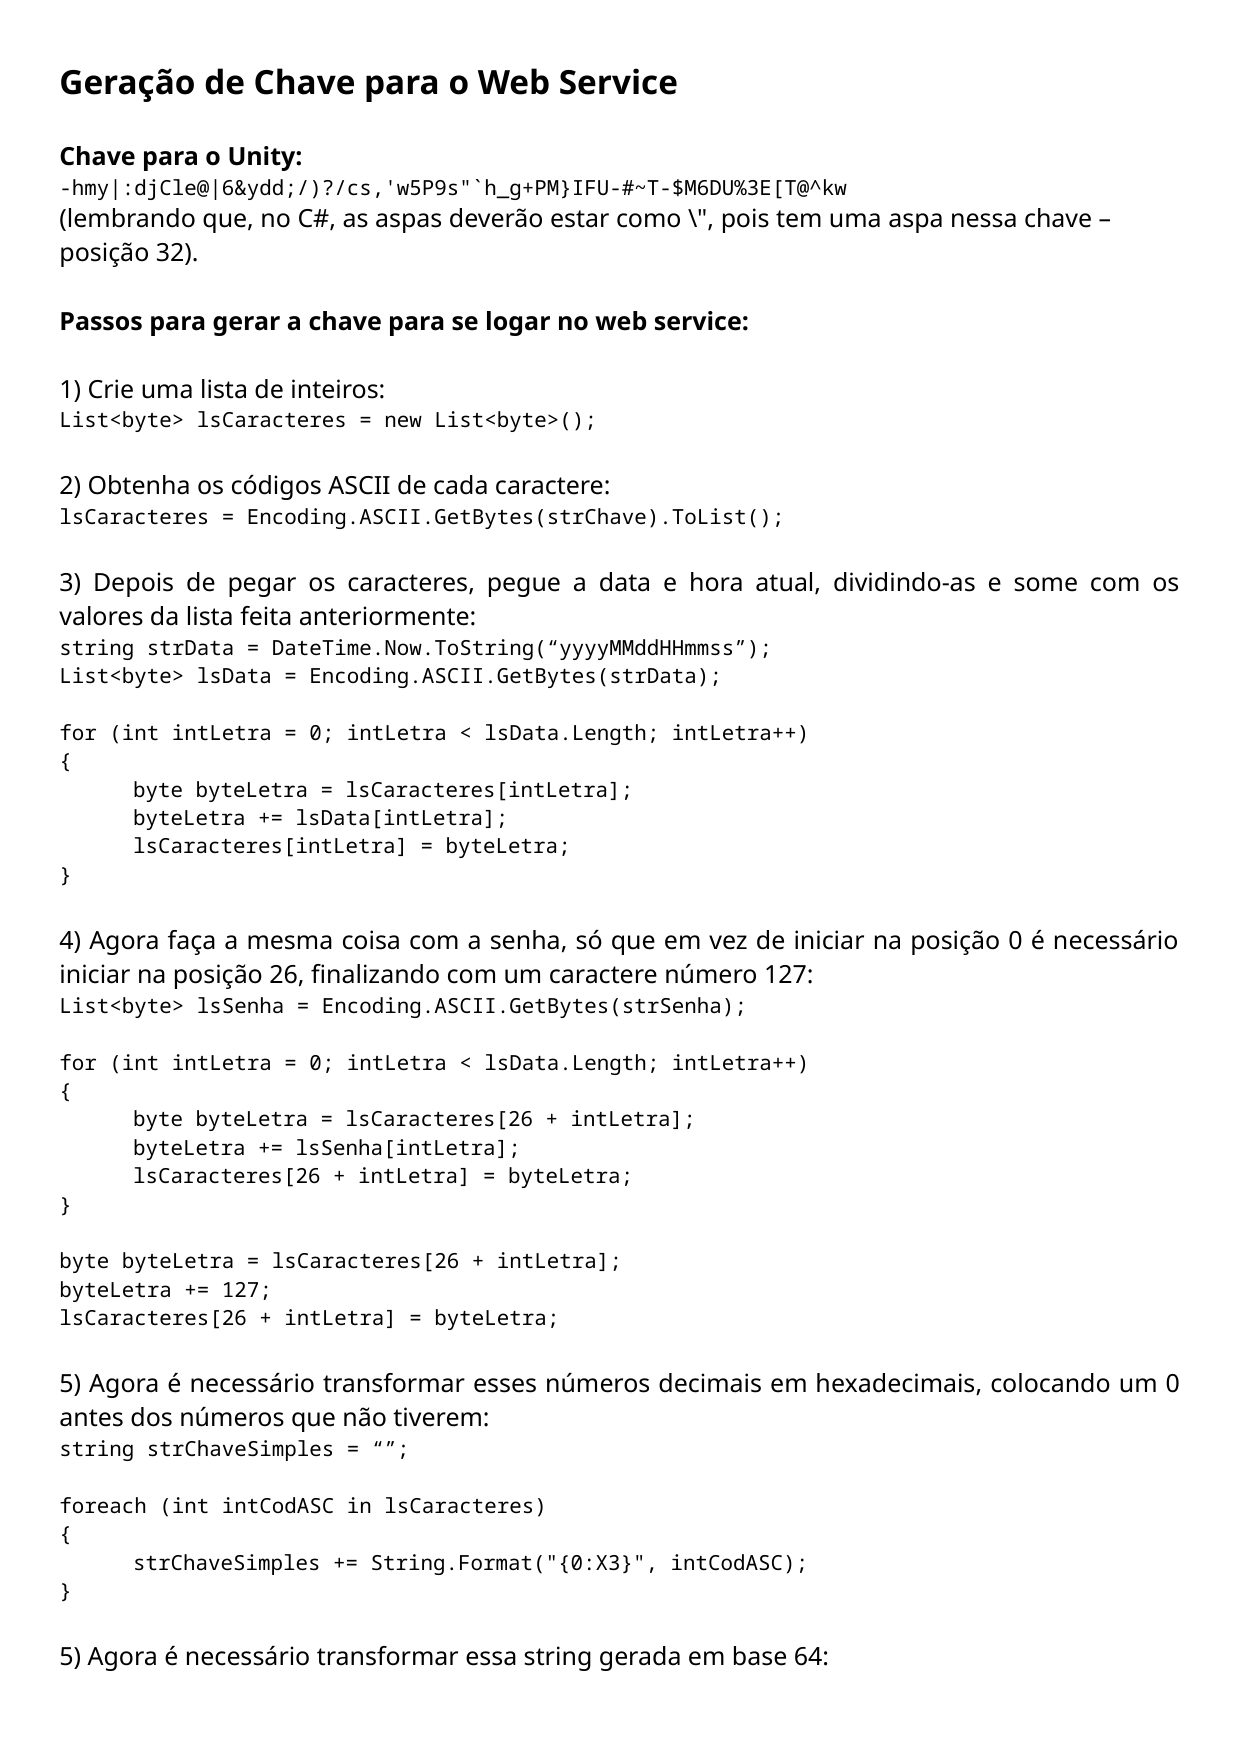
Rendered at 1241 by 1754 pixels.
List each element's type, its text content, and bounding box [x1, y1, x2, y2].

text string strChaveSimples = “”; [59, 1434, 1181, 1463]
text lsCaracteres[26 + intLetra] = byteLetra; [59, 1161, 1181, 1190]
text string strData = DateTime.Now.ToString(“yyyyMMddHHmmss”); [59, 633, 1181, 661]
text foreach (int intCodASC in lsCaracteres) [59, 1491, 1181, 1519]
text List<byte> lsSenha = Encoding.ASCII.GetBytes(strSenha); [59, 991, 1181, 1019]
text List<byte> lsCaracteres = new List<byte>(); [59, 405, 1181, 434]
text for (int intLetra = 0; intLetra < lsData.Length; intLetra++) [59, 718, 1181, 746]
text -hmy|:djCle@|6&ydd;/)?/cs,'w5P9s"`h_g+PM}IFU-#~T-$M6DU%3E[T@^kw [59, 173, 1181, 201]
text byte byteLetra = lsCaracteres[26 + intLetra]; [59, 1247, 1181, 1275]
text { [59, 1519, 1181, 1548]
text byteLetra += 127; [59, 1275, 1181, 1303]
text 5) Agora é necessário transformar esses números decimais em hexadecimais, colocando um 0 antes dos números que não tiverem: [59, 1366, 1181, 1434]
text } [59, 1190, 1181, 1218]
text { [59, 746, 1181, 775]
text List<byte> lsData = Encoding.ASCII.GetBytes(strData); [59, 661, 1181, 689]
text 1) Crie uma lista de inteiros: [59, 371, 1181, 405]
text byteLetra += lsSenha[intLetra]; [59, 1133, 1181, 1161]
text 3) Depois de pegar os caracteres, pegue a data e hora atual, dividindo-as e some com os valores da lista feita anteriormente: [59, 564, 1181, 633]
text byte byteLetra = lsCaracteres[intLetra]; [59, 775, 1181, 803]
text { [59, 1076, 1181, 1104]
text for (int intLetra = 0; intLetra < lsData.Length; intLetra++) [59, 1048, 1181, 1076]
text Geração de Chave para o Web Service [59, 59, 1181, 104]
text Chave para o Unity: [59, 138, 1181, 173]
text byte byteLetra = lsCaracteres[26 + intLetra]; [59, 1104, 1181, 1133]
text strChaveSimples += String.Format("{0:X3}", intCodASC); [59, 1548, 1181, 1576]
text (lembrando que, no C#, as aspas deverão estar como \", pois tem uma aspa nessa chave – posição 32). [59, 201, 1181, 269]
text byteLetra += lsData[intLetra]; [59, 803, 1181, 832]
text lsCaracteres[26 + intLetra] = byteLetra; [59, 1303, 1181, 1332]
text Passos para gerar a chave para se logar no web service: [59, 303, 1181, 337]
text lsCaracteres = Encoding.ASCII.GetBytes(strChave).ToList(); [59, 502, 1181, 530]
text 5) Agora é necessário transformar essa string gerada em base 64: [59, 1639, 1181, 1673]
text 4) Agora faça a mesma coisa com a senha, só que em vez de iniciar na posição 0 é necessário iniciar na posição 26, finalizando com um caractere número 127: [59, 923, 1181, 991]
text lsCaracteres[intLetra] = byteLetra; [59, 832, 1181, 860]
text } [59, 1576, 1181, 1605]
text } [59, 860, 1181, 888]
text 2) Obtenha os códigos ASCII de cada caractere: [59, 468, 1181, 502]
